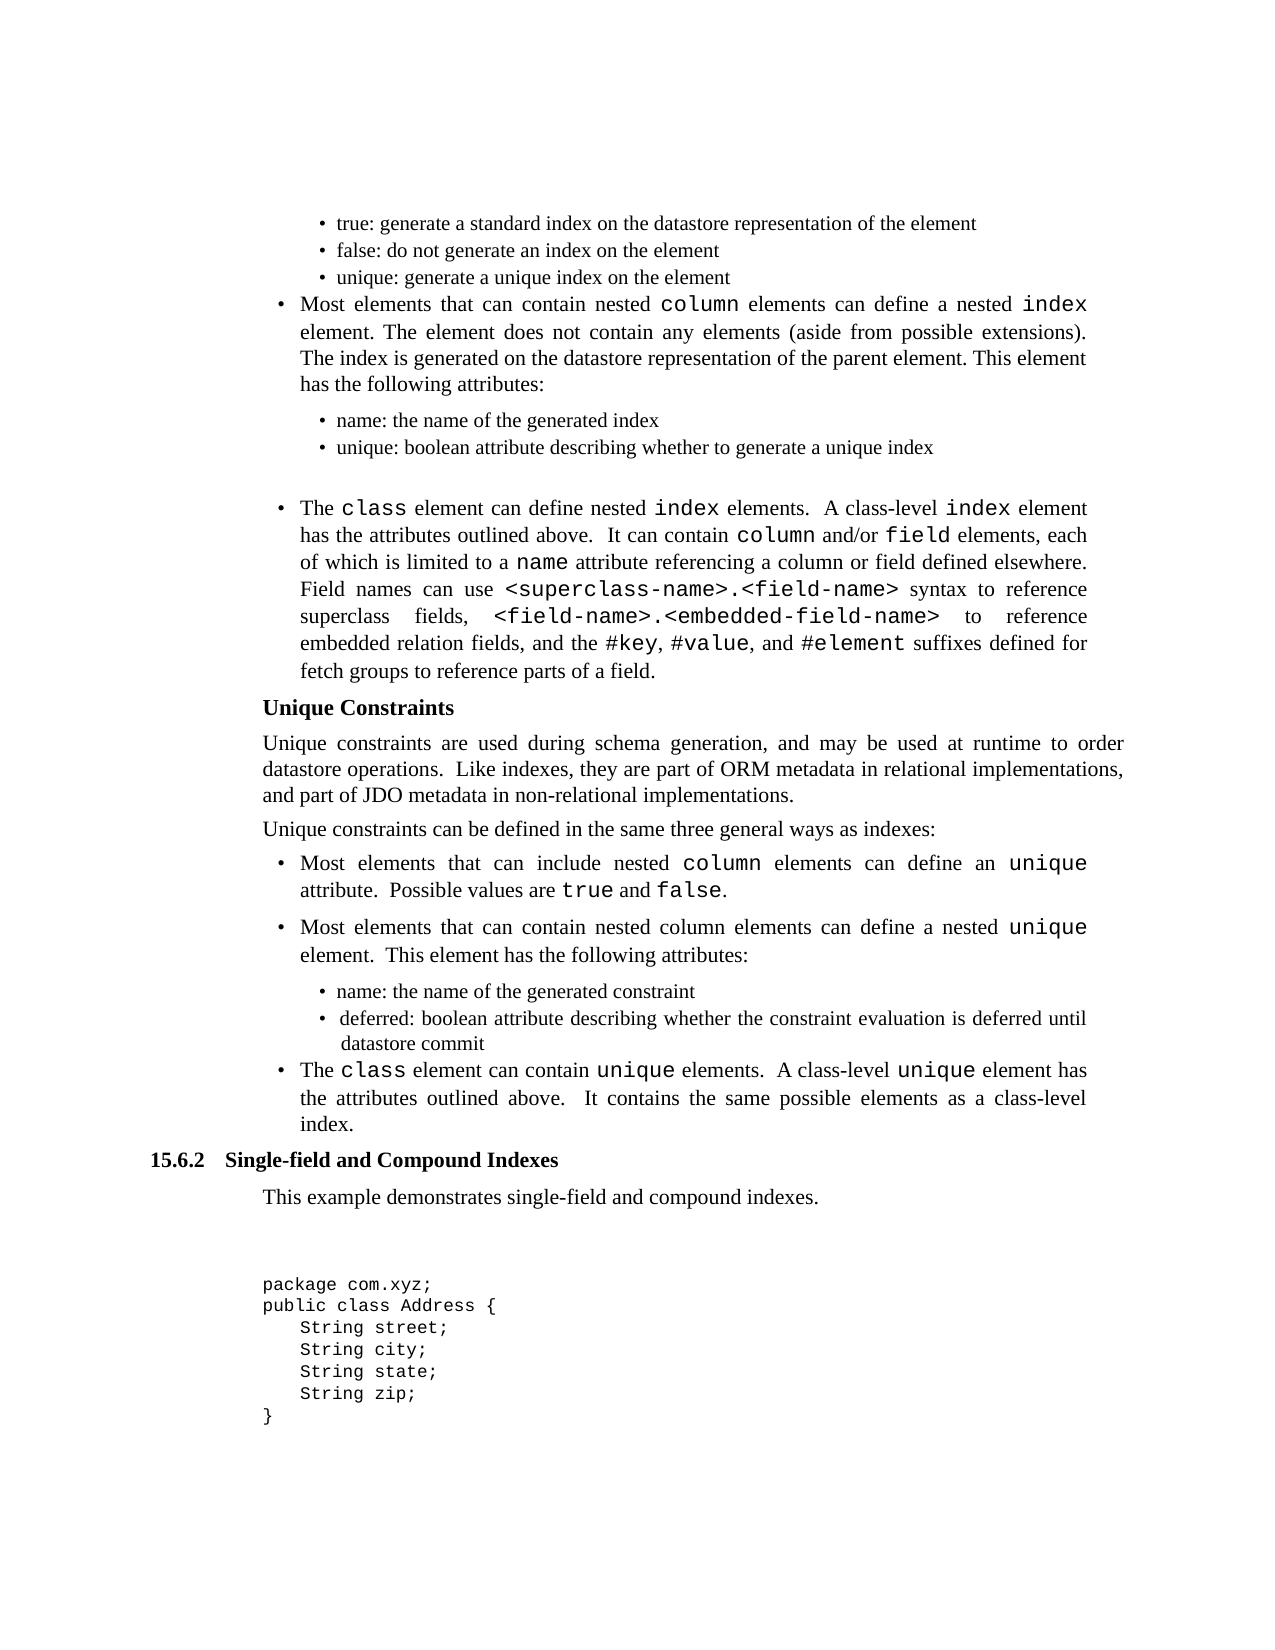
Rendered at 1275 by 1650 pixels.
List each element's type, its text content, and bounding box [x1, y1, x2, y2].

subtitle Unique Constraints [150, 694, 1125, 721]
text String street; [262, 1317, 1125, 1339]
text • Most elements that can contain nested column elements can define a nested unique element. This element has the following attributes: [277, 914, 1087, 967]
text } [262, 1405, 1125, 1427]
text Unique constraints are used during schema generation, and may be used at runtime to order datastore operations. Like indexes, they are part of ORM metadata in relational implementations, and part of JDO metadata in non-relational implementations. [262, 729, 1125, 807]
text public class Address { [262, 1295, 1125, 1317]
text • name: the name of the generated constraint [319, 978, 1087, 1003]
text This example demonstrates single-field and compound indexes. [262, 1183, 1125, 1209]
text Unique constraints can be defined in the same three general ways as indexes: [262, 816, 1125, 842]
text • The class element can define nested index elements. A class-level index element has the attributes outlined above. It can contain column and/or field elements, each of which is limited to a name attribute referencing a column or field defined elsewhere. Field names can use <superclass-name>.<field-name> syntax to reference superclass fields, <field-name>.<embedded-field-name> to reference embedded relation fields, and the #key, #value, and #element suffixes defined for fetch groups to reference parts of a field. [277, 495, 1087, 683]
text • unique: boolean attribute describing whether to generate a unique index [319, 434, 1087, 459]
text String city; [262, 1339, 1125, 1361]
text String zip; [262, 1383, 1125, 1405]
text • name: the name of the generated index [319, 407, 1087, 432]
text package com.xyz; [262, 1273, 1125, 1295]
text • false: do not generate an index on the element [319, 237, 1087, 262]
text • deferred: boolean attribute describing whether the constraint evaluation is deferred until datastore commit [319, 1005, 1087, 1055]
text • The class element can contain unique elements. A class-level unique element has the attributes outlined above. It contains the same possible elements as a class-level index. [277, 1057, 1087, 1136]
text • Most elements that can include nested column elements can define an unique attribute. Possible values are true and false. [277, 850, 1087, 904]
text • Most elements that can contain nested column elements can define a nested index element. The element does not contain any elements (aside from possible extensions). The index is generated on the datastore representation of the parent element. This element has the following attributes: [277, 291, 1087, 396]
text String state; [262, 1361, 1125, 1383]
subtitle Single-field and Compound Indexes [150, 1146, 1125, 1172]
text • true: generate a standard index on the datastore representation of the element [319, 210, 1087, 235]
text • unique: generate a unique index on the element [319, 264, 1087, 289]
